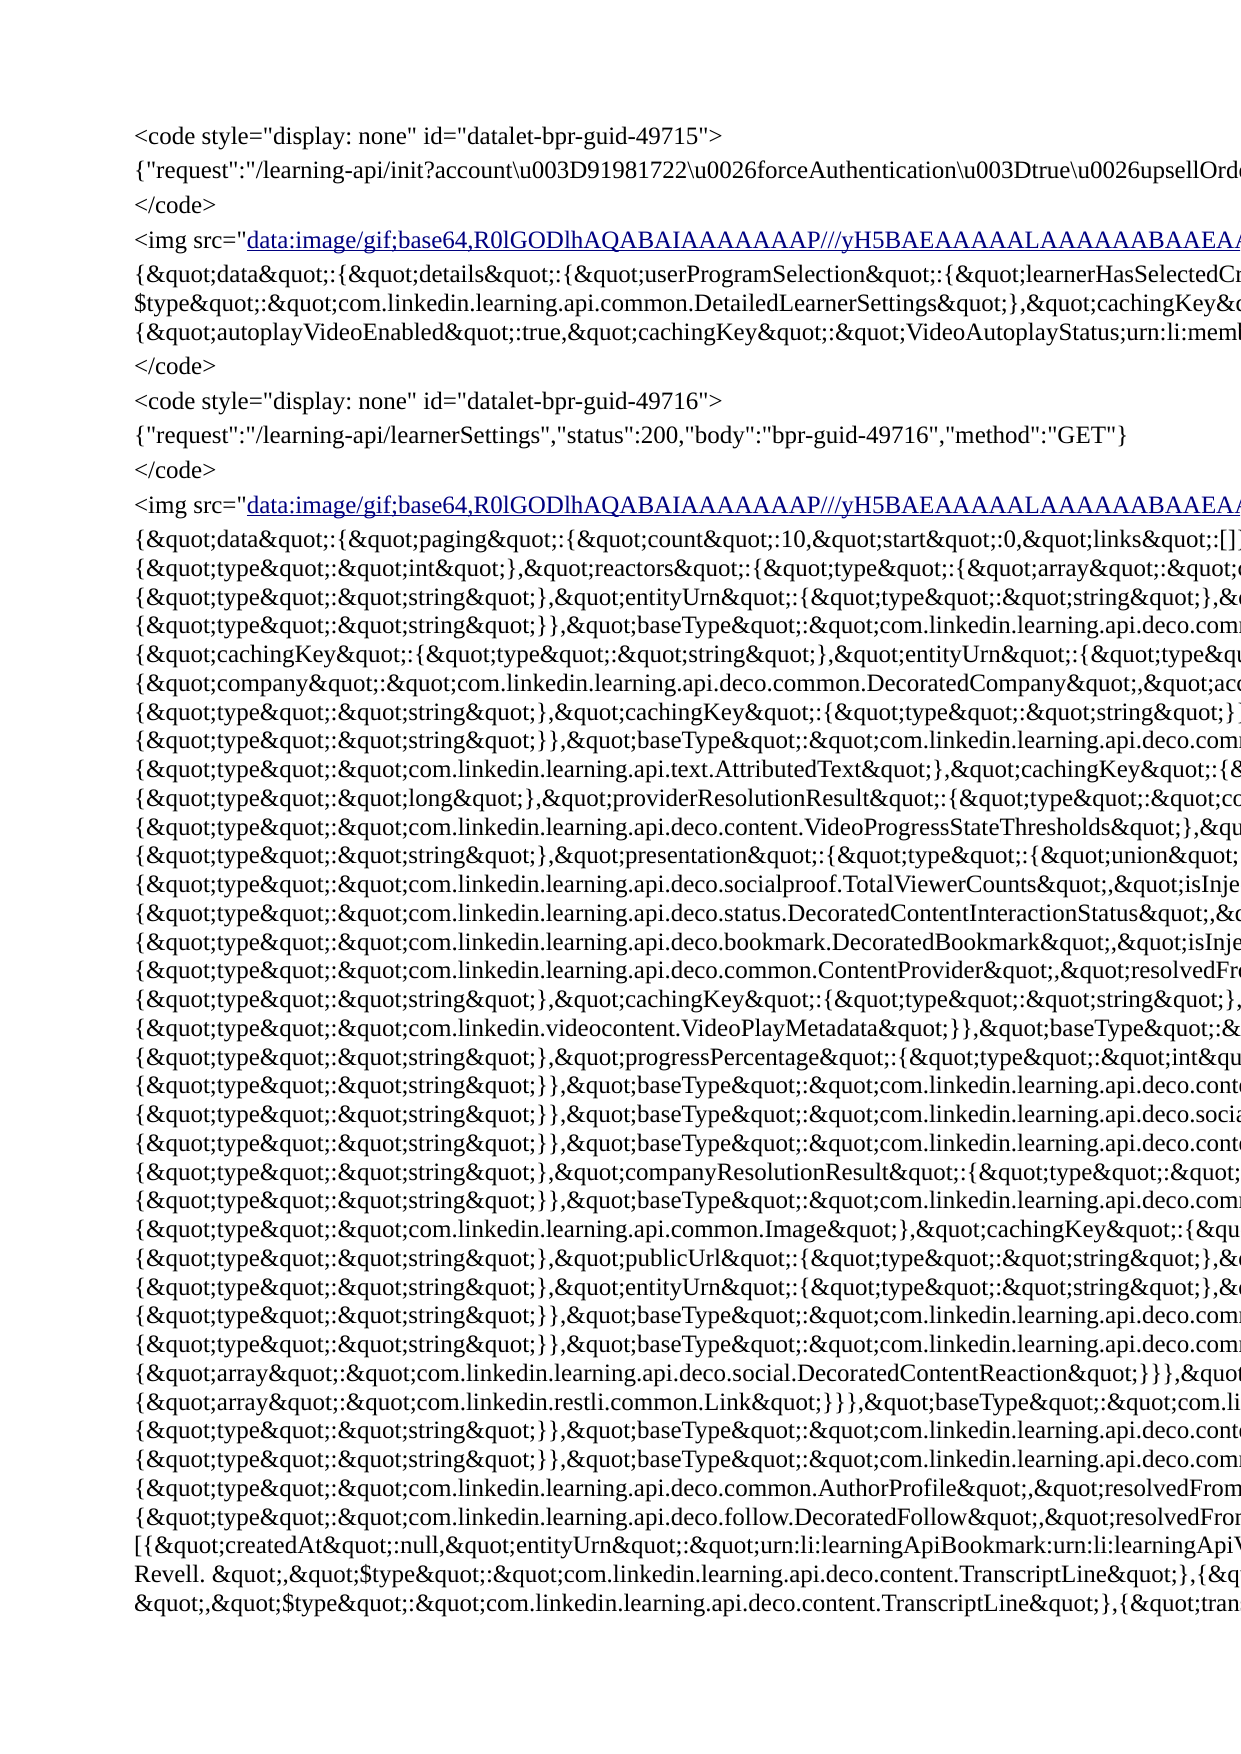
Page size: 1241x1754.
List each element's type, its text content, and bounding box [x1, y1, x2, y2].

table_cell [118, 222, 131, 256]
table_cell [118, 187, 131, 222]
table_cell [118, 418, 131, 452]
table_cell {&quot;data&quot;:{&quot;paging&quot;:{&quot;count&quot;:10,&quot;start&quot;:0,&quot;links&quot;:[]},&quot;*elements&quot;:[&quot;urn:li:learningApiVideo:169260&quot;],&quot;cachingKey&quot;:&quot;urn:li:collectionResponse:c0BsKzKMEfFpL5dlBsWPjwV4zYE4KYSLPVMlpoFBtiM&#61;&quot;,&quot;$type&quot;:&quot;com.linkedin.restli.common.CollectionResponse&quot;},&quot;meta&quot;:{&quot;microSchema&quot;:{&quot;version&quot;:&quot;2&quot;,&quot;types&quot;:{&quot;com.linkedin.learning.api.deco.social.DecoratedContentReaction&quot;:{&quot;fields&quot;:{&quot;totalReactions&quot;:{&quot;type&quot;:&quot;int&quot;},&quot;reactors&quot;:{&quot;type&quot;:{&quot;array&quot;:&quot;com.linkedin.learning.api.deco.social.FacePileReactor&quot;}},&quot;reacted&quot;:{&quot;type&quot;:&quot;string&quot;},&quot;cachingKey&quot;:{&quot;type&quot;:&quot;string&quot;},&quot;entityUrn&quot;:{&quot;type&quot;:&quot;string&quot;}},&quot;baseType&quot;:&quot;com.linkedin.learning.api.deco.social.ContentReaction&quot;},&quot;com.linkedin.learning.api.deco.common.ProviderCompany&quot;:{&quot;fields&quot;:{&quot;websiteUrl&quot;:{&quot;type&quot;:&quot;string&quot;},&quot;entityUrn&quot;:{&quot;type&quot;:&quot;string&quot;},&quot;name&quot;:{&quot;type&quot;:&quot;string&quot;},&quot;tagline&quot;:{&quot;type&quot;:&quot;string&quot;},&quot;logo&quot;:{&quot;type&quot;:&quot;com.linkedin.learning.api.common.Image&quot;},&quot;description&quot;:{&quot;type&quot;:&quot;com.linkedin.learning.api.text.AttributedText&quot;},&quot;cachingKey&quot;:{&quot;type&quot;:&quot;string&quot;}},&quot;baseType&quot;:&quot;com.linkedin.learning.api.deco.common.Company&quot;},&quot;com.linkedin.learning.api.deco.status.DecoratedLyndaVideoViewingStatus&quot;:{&quot;fields&quot;:{&quot;cachingKey&quot;:{&quot;type&quot;:&quot;string&quot;},&quot;details&quot;:{&quot;type&quot;:&quot;com.linkedin.learning.api.interaction.BasicVideoViewingStatusData&quot;}},&quot;baseType&quot;:&quot;com.linkedin.learning.api.interaction.ConsistentBasicVideoViewingStatus&quot;},&quot;com.linkedin.learning.api.deco.follow.DecoratedFollow&quot;:{&quot;fields&quot;:{&quot;cachingKey&quot;:{&quot;type&quot;:&quot;string&quot;},&quot;entityUrn&quot;:{&quot;type&quot;:&quot;string&quot;},&quot;following&quot;:{&quot;type&quot;:&quot;boolean&quot;}},&quot;baseType&quot;:&quot;com.linkedin.learning.api.deco.social.Follow&quot;},&quot;com.linkedin.learning.api.deco.content.DecoratedContentAssignment&quot;:{&quot;fields&quot;:{&quot;dueAt&quot;:{&quot;type&quot;:&quot;long&quot;},&quot;entityUrn&quot;:{&quot;type&quot;:&quot;string&quot;},&quot;assignerResolutionResult&quot;:{&quot;type&quot;:{&quot;union&quot;:{&quot;company&quot;:&quot;com.linkedin.learning.api.deco.common.DecoratedCompany&quot;,&quot;account&quot;:&quot;com.linkedin.learning.api.deco.common.AssignmentProvider&quot;,&quot;profile&quot;:&quot;com.linkedin.learning.api.deco.common.DecoratedProfile&quot;}},&quot;resolvedFrom&quot;:&quot;assigner&quot;},&quot;assignedAt&quot;:{&quot;type&quot;:&quot;long&quot;},&quot;assigner&quot;:{&quot;type&quot;:{&quot;union&quot;:{&quot;company&quot;:&quot;string&quot;,&quot;account&quot;:&quot;string&quot;,&quot;profile&quot;:&quot;string&quot;}}},&quot;message&quot;:{&quot;type&quot;:&quot;string&quot;},&quot;cachingKey&quot;:{&quot;type&quot;:&quot;string&quot;}},&quot;baseType&quot;:&quot;com.linkedin.learning.api.deco.interaction.ContentAssignment&quot;},&quot;com.linkedin.learning.api.deco.common.FacePileProfile&quot;:{&quot;fields&quot;:{&quot;lastName&quot;:{&quot;type&quot;:&quot;string&quot;},&quot;firstName&quot;:{&quot;type&quot;:&quot;string&quot;},&quot;profileImage&quot;:{&quot;type&quot;:&quot;com.linkedin.learning.api.common.Image&quot;},&quot;cachingKey&quot;:{&quot;type&quot;:&quot;string&quot;},&quot;entityUrn&quot;:{&quot;type&quot;:&quot;string&quot;}},&quot;baseType&quot;:&quot;com.linkedin.learning.api.deco.common.Profile&quot;},&quot;com.linkedin.learning.api.deco.common.ContentProvider&quot;:{&quot;fields&quot;:{&quot;websiteUrl&quot;:{&quot;type&quot;:&quot;string&quot;},&quot;entityUrn&quot;:{&quot;type&quot;:&quot;string&quot;},&quot;name&quot;:{&quot;type&quot;:&quot;string&quot;},&quot;tagline&quot;:{&quot;type&quot;:&quot;string&quot;},&quot;logo&quot;:{&quot;type&quot;:&quot;com.linkedin.learning.api.common.Image&quot;},&quot;description&quot;:{&quot;type&quot;:&quot;com.linkedin.learning.api.text.AttributedText&quot;},&quot;cachingKey&quot;:{&quot;type&quot;:&quot;string&quot;}},&quot;baseType&quot;:&quot;com.linkedin.learning.api.deco.common.Provider&quot;},&quot;com.linkedin.learning.api.deco.content.DecoratedVideo&quot;:{&quot;fields&quot;:{&quot;parent&quot;:{&quot;type&quot;:&quot;string&quot;},&quot;creators&quot;:{&quot;type&quot;:{&quot;array&quot;:&quot;string&quot;}},&quot;trackingUrn&quot;:{&quot;type&quot;:&quot;string&quot;},&quot;activatedAt&quot;:{&quot;type&quot;:&quot;long&quot;},&quot;providerResolutionResult&quot;:{&quot;type&quot;:&quot;com.linkedin.learning.api.deco.common.ProviderCompany&quot;,&quot;resolvedFrom&quot;:&quot;provider&quot;},&quot;contentReactionInjectionResult&quot;:{&quot;type&quot;:&quot;com.linkedin.learning.api.deco.social.DecoratedContentReactionByContent&quot;,&quot;isInjection&quot;:true},&quot;description&quot;:{&quot;type&quot;:&quot;com.linkedin.learning.api.text.AttributedText&quot;},&quot;title&quot;:{&quot;type&quot;:&quot;string&quot;},&quot;progressStateThresholds&quot;:{&quot;type&quot;:&quot;com.linkedin.learning.api.deco.content.VideoProgressStateThresholds&quot;},&quot;authorsResolutionResults&quot;:{&quot;type&quot;:{&quot;map&quot;:&quot;com.linkedin.learning.api.deco.content.DecoratedAuthor&quot;},&quot;resolvedFrom&quot;:&quot;authors&quot;},&quot;lyndaVideoViewingStatusInjectionResult&quot;:{&quot;type&quot;:&quot;com.linkedin.learning.api.deco.status.DecoratedLyndaVideoViewingStatus&quot;,&quot;isInjection&quot;:true},&quot;duration&quot;:{&quot;type&quot;:&quot;com.linkedin.common.TimeSpan&quot;},&quot;lifecycle&quot;:{&quot;type&quot;:&quot;string&quot;},&quot;presentation&quot;:{&quot;type&quot;:{&quot;union&quot;:{&quot;externalUrl&quot;:&quot;com.linkedin.learning.api.deco.content.presentation.DecoratedLearningExternalUrlMetadata&quot;,&quot;videoPlay&quot;:&quot;com.linkedin.learning.api.deco.content.presentation.DecoratedLearningVideoPlayMetadata&quot;}}},&quot;skills&quot;:{&quot;type&quot;:{&quot;array&quot;:&quot;string&quot;}},&quot;entityUrn&quot;:{&quot;type&quot;:&quot;string&quot;},&quot;provider&quot;:{&quot;type&quot;:&quot;string&quot;},&quot;viewerCountsInjectionResult&quot;:{&quot;type&quot;:&quot;com.linkedin.learning.api.deco.socialproof.TotalViewerCounts&quot;,&quot;isInjection&quot;:true},&quot;creatorsResolutionResults&quot;:{&quot;type&quot;:{&quot;map&quot;:&quot;com.linkedin.learning.api.deco.common.ContentConsumptionProfile&quot;},&quot;resolvedFrom&quot;:&quot;creators&quot;},&quot;skillsResolutionResults&quot;:{&quot;type&quot;:{&quot;map&quot;:&quot;com.linkedin.learning.api.deco.common.VideoConsumptionSkill&quot;},&quot;resolvedFrom&quot;:&quot;skills&quot;},&quot;interactionStatusResolutionResult&quot;:{&quot;type&quot;:&quot;com.linkedin.learning.api.deco.status.DecoratedContentInteractionStatus&quot;,&quot;resolvedFrom&quot;:&quot;interactionStatus&quot;},&quot;slug&quot;:{&quot;type&quot;:&quot;string&quot;},&quot;interactionStatus&quot;:{&quot;type&quot;:&quot;string&quot;},&quot;trackingId&quot;:{&quot;type&quot;:&quot;string&quot;},&quot;tagsResolutionResults&quot;:{&quot;type&quot;:{&quot;map&quot;:&quot;com.linkedin.learning.api.deco.content.VideoConsumptionTag&quot;},&quot;resolvedFrom&quot;:&quot;tags&quot;},&quot;bookmarkInjectionResult&quot;:{&quot;type&quot;:&quot;com.linkedin.learning.api.deco.bookmark.DecoratedBookmark&quot;,&quot;isInjection&quot;:true},&quot;assignmentResolutionResult&quot;:{&quot;type&quot;:&quot;com.linkedin.learning.api.deco.content.DecoratedContentAssignment&quot;,&quot;resolvedFrom&quot;:&quot;assignment&quot;},&quot;visibility&quot;:{&quot;type&quot;:&quot;string&quot;},&quot;transcripts&quot;:{&quot;type&quot;:&quot;string&quot;},&quot;entityType&quot;:{&quot;type&quot;:&quot;string&quot;},&quot;providerV2ResolutionResult&quot;:{&quot;type&quot;:&quot;com.linkedin.learning.api.deco.common.ContentProvider&quot;,&quot;resolvedFrom&quot;:&quot;providerV2&quot;},&quot;assignment&quot;:{&quot;type&quot;:&quot;string&quot;},&quot;primaryThumbnail&quot;:{&quot;type&quot;:&quot;com.linkedin.learning.api.common.Image&quot;},&quot;tags&quot;:{&quot;type&quot;:{&quot;array&quot;:&quot;string&quot;}},&quot;deletedAt&quot;:{&quot;type&quot;:&quot;long&quot;},&quot;deprecatedAt&quot;:{&quot;type&quot;:&quot;long&quot;},&quot;providerV2&quot;:{&quot;type&quot;:&quot;string&quot;},&quot;subtitle&quot;:{&quot;type&quot;:&quot;string&quot;},&quot;cachingKey&quot;:{&quot;type&quot;:&quot;string&quot;},&quot;transcriptsResolutionResult&quot;:{&quot;type&quot;:&quot;com.linkedin.learning.api.deco.content.DecoratedTranscript&quot;,&quot;resolvedFrom&quot;:&quot;transcripts&quot;},&quot;authors&quot;:{&quot;type&quot;:{&quot;array&quot;:&quot;string&quot;}}},&quot;baseType&quot;:&quot;com.linkedin.learning.api.deco.content.Video&quot;},&quot;com.linkedin.learning.api.deco.content.presentation.DecoratedLearningVideoPlayMetadata&quot;:{&quot;fields&quot;:{&quot;videoPlayMetadata&quot;:{&quot;type&quot;:&quot;com.linkedin.videocontent.VideoPlayMetadata&quot;}},&quot;baseType&quot;:&quot;com.linkedin.learning.api.deco.content.presentation.LearningVideoPlayMetadataV2&quot;},&quot;com.linkedin.learning.api.deco.status.DecoratedContentInteractionStatus&quot;:{&quot;fields&quot;:{&quot;markedAsHidden&quot;:{&quot;type&quot;:&quot;boolean&quot;},&quot;progressState&quot;:{&quot;type&quot;:&quot;string&quot;},&quot;completedAt&quot;:{&quot;type&quot;:&quot;long&quot;},&quot;firstViewedAt&quot;:{&quot;type&quot;:&quot;long&quot;},&quot;entityUrn&quot;:{&quot;type&quot;:&quot;string&quot;},&quot;progressPercentage&quot;:{&quot;type&quot;:&quot;int&quot;},&quot;cachingKey&quot;:{&quot;type&quot;:&quot;string&quot;},&quot;lastViewedAt&quot;:{&quot;type&quot;:&quot;long&quot;}},&quot;baseType&quot;:&quot;com.linkedin.learning.api.interaction.ContentInteractionStatus&quot;},&quot;com.linkedin.learning.api.deco.content.DecoratedTranscript&quot;:{&quot;fields&quot;:{&quot;lines&quot;:{&quot;type&quot;:{&quot;array&quot;:&quot;com.linkedin.learning.api.deco.content.TranscriptLine&quot;}},&quot;cachingKey&quot;:{&quot;type&quot;:&quot;string&quot;}},&quot;baseType&quot;:&quot;com.linkedin.learning.api.deco.content.Transcript&quot;},&quot;com.linkedin.learning.api.deco.social.FacePileReactor&quot;:{&quot;fields&quot;:{&quot;profileResolutionResult&quot;:{&quot;type&quot;:&quot;com.linkedin.learning.api.deco.common.FacePileProfile&quot;,&quot;resolvedFrom&quot;:&quot;profile&quot;},&quot;reaction&quot;:{&quot;type&quot;:&quot;string&quot;},&quot;profile&quot;:{&quot;type&quot;:&quot;string&quot;}},&quot;baseType&quot;:&quot;com.linkedin.learning.api.deco.social.Reactor&quot;},&quot;com.linkedin.learning.api.deco.bookmark.DecoratedBookmark&quot;:{&quot;fields&quot;:{&quot;totalBookmarks&quot;:{&quot;type&quot;:&quot;int&quot;},&quot;createdAt&quot;:{&quot;type&quot;:&quot;long&quot;},&quot;cachingKey&quot;:{&quot;type&quot;:&quot;string&quot;},&quot;entityUrn&quot;:{&quot;type&quot;:&quot;string&quot;}},&quot;baseType&quot;:&quot;com.linkedin.learning.api.deco.content.Bookmark&quot;},&quot;com.linkedin.learning.api.deco.common.DecoratedProfile&quot;:{&quot;fields&quot;:{&quot;memberDistance&quot;:{&quot;type&quot;:&quot;string&quot;},&quot;lastName&quot;:{&quot;type&quot;:&quot;string&quot;},&quot;vanityName&quot;:{&quot;type&quot;:&quot;string&quot;},&quot;firstName&quot;:{&quot;type&quot;:&quot;string&quot;},&quot;entityUrn&quot;:{&quot;type&quot;:&quot;string&quot;},&quot;publicUrl&quot;:{&quot;type&quot;:&quot;string&quot;},&quot;companyResolutionResult&quot;:{&quot;type&quot;:&quot;com.linkedin.learning.api.deco.common.DecoratedCompany&quot;,&quot;resolvedFrom&quot;:&quot;company&quot;},&quot;currentJobTitle&quot;:{&quot;type&quot;:&quot;string&quot;},&quot;company&quot;:{&quot;type&quot;:&quot;string&quot;},&quot;profileImage&quot;:{&quot;type&quot;:&quot;com.linkedin.learning.api.common.Image&quot;},&quot;cachingKey&quot;:{&quot;type&quot;:&quot;string&quot;},&quot;headline&quot;:{&quot;type&quot;:&quot;string&quot;}},&quot;baseType&quot;:&quot;com.linkedin.learning.api.deco.common.Profile&quot;},&quot;com.linkedin.learning.api.deco.content.presentation.DecoratedLearningExternalUrlMetadata&quot;:{&quot;fields&quot;:{&quot;url&quot;:{&quot;type&quot;:&quot;string&quot;}},&quot;baseType&quot;:&quot;com.linkedin.learning.api.deco.content.presentation.LearningExternalUrlMetadata&quot;},&quot;com.linkedin.learning.api.deco.common.DecoratedCompany&quot;:{&quot;fields&quot;:{&quot;name&quot;:{&quot;type&quot;:&quot;string&quot;},&quot;logo&quot;:{&quot;type&quot;:&quot;com.linkedin.learning.api.common.Image&quot;},&quot;cachingKey&quot;:{&quot;type&quot;:&quot;string&quot;},&quot;entityUrn&quot;:{&quot;type&quot;:&quot;string&quot;}},&quot;baseType&quot;:&quot;com.linkedin.learning.api.deco.common.Company&quot;},&quot;com.linkedin.learning.api.deco.common.AuthorProfile&quot;:{&quot;fields&quot;:{&quot;lastName&quot;:{&quot;type&quot;:&quot;string&quot;},&quot;firstName&quot;:{&quot;type&quot;:&quot;string&quot;},&quot;entityUrn&quot;:{&quot;type&quot;:&quot;string&quot;},&quot;displayName&quot;:{&quot;type&quot;:&quot;string&quot;},&quot;publicUrl&quot;:{&quot;type&quot;:&quot;string&quot;},&quot;profileImage&quot;:{&quot;type&quot;:&quot;com.linkedin.learning.api.common.Image&quot;},&quot;cachingKey&quot;:{&quot;type&quot;:&quot;string&quot;},&quot;headline&quot;:{&quot;type&quot;:&quot;string&quot;}},&quot;baseType&quot;:&quot;com.linkedin.learning.api.deco.common.Profile&quot;},&quot;com.linkedin.learning.api.deco.common.ContentConsumptionProfile&quot;:{&quot;fields&quot;:{&quot;lastName&quot;:{&quot;type&quot;:&quot;string&quot;},&quot;firstName&quot;:{&quot;type&quot;:&quot;string&quot;},&quot;entityUrn&quot;:{&quot;type&quot;:&quot;string&quot;},&quot;companyResolutionResult&quot;:{&quot;type&quot;:&quot;com.linkedin.learning.api.deco.common.DecoratedCompany&quot;,&quot;resolvedFrom&quot;:&quot;company&quot;},&quot;company&quot;:{&quot;type&quot;:&quot;string&quot;},&quot;profileImage&quot;:{&quot;type&quot;:&quot;com.linkedin.learning.api.common.Image&quot;},&quot;cachingKey&quot;:{&quot;type&quot;:&quot;string&quot;}},&quot;baseType&quot;:&quot;com.linkedin.learning.api.deco.common.Profile&quot;},&quot;com.linkedin.learning.api.deco.common.AssignmentProvider&quot;:{&quot;fields&quot;:{&quot;name&quot;:{&quot;type&quot;:&quot;string&quot;},&quot;logo&quot;:{&quot;type&quot;:&quot;com.linkedin.learning.api.common.Image&quot;},&quot;cachingKey&quot;:{&quot;type&quot;:&quot;string&quot;},&quot;entityUrn&quot;:{&quot;type&quot;:&quot;string&quot;}},&quot;baseType&quot;:&quot;com.linkedin.learning.api.deco.common.Provider&quot;},&quot;com.linkedin.learning.api.deco.social.DecoratedContentReactionByContent&quot;:{&quot;fields&quot;:{&quot;paging&quot;:{&quot;type&quot;:&quot;com.linkedin.learning.api.deco.common.FullPaging&quot;},&quot;elements&quot;:{&quot;type&quot;:{&quot;array&quot;:&quot;com.linkedin.learning.api.deco.social.DecoratedContentReaction&quot;}}},&quot;baseType&quot;:&quot;com.linkedin.restli.common.CollectionResponse&quot;},&quot;com.linkedin.learning.api.deco.common.FullPaging&quot;:{&quot;fields&quot;:{&quot;start&quot;:{&quot;type&quot;:&quot;int&quot;},&quot;count&quot;:{&quot;type&quot;:&quot;int&quot;},&quot;total&quot;:{&quot;type&quot;:&quot;int&quot;},&quot;links&quot;:{&quot;type&quot;:{&quot;array&quot;:&quot;com.linkedin.restli.common.Link&quot;}}},&quot;baseType&quot;:&quot;com.linkedin.restli.common.CollectionMetadata&quot;},&quot;com.linkedin.learning.api.deco.content.VideoConsumptionTag&quot;:{&quot;fields&quot;:{&quot;name&quot;:{&quot;type&quot;:&quot;string&quot;},&quot;cachingKey&quot;:{&quot;type&quot;:&quot;string&quot;},&quot;entityUrn&quot;:{&quot;type&quot;:&quot;string&quot;},&quot;trackingUrn&quot;:{&quot;type&quot;:&quot;string&quot;},&quot;trackingId&quot;:{&quot;type&quot;:&quot;string&quot;}},&quot;baseType&quot;:&quot;com.linkedin.learning.api.deco.content.Classification&quot;},&quot;com.linkedin.learning.api.deco.common.VideoConsumptionSkill&quot;:{&quot;fields&quot;:{&quot;name&quot;:{&quot;type&quot;:&quot;string&quot;},&quot;cachingKey&quot;:{&quot;type&quot;:&quot;string&quot;},&quot;entityUrn&quot;:{&quot;type&quot;:&quot;string&quot;},&quot;trackingUrn&quot;:{&quot;type&quot;:&quot;string&quot;},&quot;trackingId&quot;:{&quot;type&quot;:&quot;string&quot;}},&quot;baseType&quot;:&quot;com.linkedin.learning.api.deco.common.Skill&quot;},&quot;com.linkedin.learning.api.deco.content.DecoratedAuthor&quot;:{&quot;fields&quot;:{&quot;autoPopulateMentionForCertificateShares&quot;:{&quot;type&quot;:&quot;boolean&quot;},&quot;trackingUrn&quot;:{&quot;type&quot;:&quot;string&quot;},&quot;biography&quot;:{&quot;type&quot;:&quot;com.linkedin.learning.api.text.AttributedText&quot;},&quot;follow&quot;:{&quot;type&quot;:&quot;string&quot;},&quot;identityResolutionResult&quot;:{&quot;type&quot;:&quot;com.linkedin.learning.api.deco.common.AuthorProfile&quot;,&quot;resolvedFrom&quot;:&quot;identity&quot;},&quot;influencer&quot;:{&quot;type&quot;:&quot;boolean&quot;},&quot;entityUrn&quot;:{&quot;type&quot;:&quot;string&quot;},&quot;identity&quot;:{&quot;type&quot;:&quot;string&quot;},&quot;shortBiography&quot;:{&quot;type&quot;:&quot;com.linkedin.learning.api.text.AttributedText&quot;},&quot;cachingKey&quot;:{&quot;type&quot;:&quot;string&quot;},&quot;followResolutionResult&quot;:{&quot;type&quot;:&quot;com.linkedin.learning.api.deco.follow.DecoratedFollow&quot;,&quot;resolvedFrom&quot;:&quot;follow&quot;},&quot;slug&quot;:{&quot;type&quot;:&quot;string&quot;},&quot;trackingId&quot;:{&quot;type&quot;:&quot;string&quot;}},&quot;baseType&quot;:&quot;com.linkedin.learning.api.deco.content.Author&quot;},&quot;com.linkedin.learning.api.deco.socialproof.TotalViewerCounts&quot;:{&quot;fields&quot;:{&quot;total&quot;:{&quot;type&quot;:&quot;int&quot;}},&quot;baseType&quot;:&quot;com.linkedin.learning.api.deco.socialproof.ViewerCounts&quot;}}}},&quot;included&quot;:[{&quot;createdAt&quot;:null,&quot;entityUrn&quot;:&quot;urn:li:learningApiBookmark:urn:li:learningApiVideo:169260&quot;,&quot;totalBookmarks&quot;:null,&quot;cachingKey&quot;:&quot;urn:li:learningApiBookmark:urn:li:learningApiVideo:169260&quot;,&quot;$recipeTypes&quot;:[&quot;com.linkedin.learning.api.deco.bookmark.DecoratedBookmark&quot;],&quot;$type&quot;:&quot;com.linkedin.learning.api.deco.content.Bookmark&quot;},{&quot;cachingKey&quot;:&quot;urn:li:learningApiTranscript:171170&quot;,&quot;lines&quot;:[{&quot;transcriptStartAt&quot;:5000,&quot;caption&quot;:&quot; - Hello, I&#39;m Sue Revell. &quot;,&quot;$type&quot;:&quot;com.linkedin.learning.api.deco.content.TranscriptLine&quot;},{&quot;transcriptStartAt&quot;:6009,&quot;caption&quot;:&quot; I&#39;m a personal performance and leadership coach &quot;,&quot;$type&quot;:&quot;com.linkedin.learning.api.deco.content.TranscriptLine&quot;},{&quot;transcriptStartAt&quot;:9006,&quot;caption&quot;:&quot; and the director of Magenta Change Limited. &quot;,&quot;$type&quot;:&quot;com.linkedin.learning.api.deco.content.TranscriptLine&quot;},{&quot;transcriptStartAt&quot;:13001,&quot;caption&quot;:&quot; I work with ambitious professionals &quot;,&quot;$type&quot;:&quot;com.linkedin.learning.api.deco.content.TranscriptLine&quot;},{&quot;transcriptStartAt&quot;:15004,&quot;caption&quot;:&quot; who want to be at the top of their game &quot;,&quot;$type&quot;:&quot;com.linkedin.learning.api.deco.content.TranscriptLine&quot;},{&quot;transcriptStartAt&quot;:17006,&quot;caption&quot;:&quot; in business, sport, the arts, and politics, &quot;,&quot;$type&quot;:&quot;com.linkedin.learning.api.deco.content.TranscriptLine&quot;},{&quot;transcriptStartAt&quot;:21003,&quot;caption&quot;:&quot; or, as some of my clients like to say, &quot;,&quot;$type&quot;:&quot;com.linkedin.learning.api.deco.content.TranscriptLine&quot;},{&quot;transcriptStartAt&quot;:24000,&quot;caption&quot;:&quot; I help them to be unstoppable. &quot;,&quot;$type&quot;:&quot;com.linkedin.learning.api.deco.content.TranscriptLine&quot;},{&quot;transcriptStartAt&quot;:27009,&quot;caption&quot;:&quot; In a world that is increasingly &quot;,&quot;$type&quot;:&quot;com.linkedin.learning.api.deco.content.TranscriptLine&quot;},{&quot;transcriptStartAt&quot;:30004,&quot;caption&quot;:&quot; about hustling, crushing it, and smashing it, &quot;,&quot;$type&quot;:&quot;com.linkedin.learning.api.deco.content.TranscriptLine&quot;},{&quot;transcriptStartAt&quot;:34003,&quot;caption&quot;:&quot; it&#39;s easy for our attention to be permanently focused &quot;,&quot;$type&quot;:&quot;com.linkedin.learning.api.deco.content.TranscriptLine&quot;},{&quot;transcriptStartAt&quot;:37007,&quot;caption&quot;:&quot; on the tasks that must be completed to achieve our targets &quot;,&quot;$type&quot;:&quot;com.linkedin.learning.api.deco.content.TranscriptLine&quot;},{&quot;transcriptStartAt&quot;:41008,&quot;caption&quot;:&quot; whether it&#39;s our daily to-do lists or the monthly KPIs, &quot;,&quot;$type&quot;:&quot;com.linkedin.learning.api.deco.content.TranscriptLine&quot;},{&quot;transcriptStartAt&quot;:45008,&quot;caption&quot;:&quot; the 90-day plan or annual review, &quot;,&quot;$type&quot;:&quot;com.linkedin.learning.api.deco.content.TranscriptLine&quot;},{&quot;transcriptStartAt&quot;:48005,&quot;caption&quot;:&quot; or even those longer-term strategies. &quot;,&quot;$type&quot;:&quot;com.linkedin.learning.api.deco.content.TranscriptLine&quot;},{&quot;transcriptStartAt&quot;:51008,&quot;caption&quot;:&quot; For some of us, particularly in the early days of a job, &quot;,&quot;$type&quot;:&quot;com.linkedin.learning.api.deco.content.TranscriptLine&quot;},{&quot;transcriptStartAt&quot;:55003,&quot;caption&quot;:&quot; working in this way can be really motivating. &quot;,&quot;$type&quot;:&quot;com.linkedin.learning.api.deco.content.TranscriptLine&quot;},{&quot;transcriptStartAt&quot;:58007,&quot;caption&quot;:&quot; For others or as we get past those first few &quot;,&quot;$type&quot;:&quot;com.linkedin.learning.api.deco.content.TranscriptLine&quot;},{&quot;transcriptStartAt&quot;:62003,&quot;caption&quot;:&quot; adrenaline-fueled months or years, &quot;,&quot;$type&quot;:&quot;com.linkedin.learning.api.deco.content.TranscriptLine&quot;},{&quot;transcriptStartAt&quot;:64009,&quot;caption&quot;:&quot; it can be simply and increasingly exhausting. &quot;,&quot;$type&quot;:&quot;com.linkedin.learning.api.deco.content.TranscriptLine&quot;},{&quot;transcriptStartAt&quot;:69007,&quot;caption&quot;:&quot; It doesn&#39;t have to be this way. &quot;,&quot;$type&quot;:&quot;com.linkedin.learning.api.deco.content.TranscriptLine&quot;},{&quot;transcriptStartAt&quot;:73000,&quot;caption&quot;:&quot; When we understand that to be unstoppable &quot;,&quot;$type&quot;:&quot;com.linkedin.learning.api.deco.content.TranscriptLine&quot;},{&quot;transcriptStartAt&quot;:76001,&quot;caption&quot;:&quot; or to be in flow is a state of being &quot;,&quot;$type&quot;:&quot;com.linkedin.learning.api.deco.content.TranscriptLine&quot;},{&quot;transcriptStartAt&quot;:79003,&quot;caption&quot;:&quot; and not just all about doing, &quot;,&quot;$type&quot;:&quot;com.linkedin.learning.api.deco.content.TranscriptLine&quot;},{&quot;transcriptStartAt&quot;:81008,&quot;caption&quot;:&quot; so much more becomes possible for us. &quot;,&quot;$type&quot;:&quot;com.linkedin.learning.api.deco.content.TranscriptLine&quot;},{&quot;transcriptStartAt&quot;:85004,&quot;caption&quot;:&quot; How would you like to show up &quot;,&quot;$type&quot;:&quot;com.linkedin.learning.api.deco.content.TranscriptLine&quot;},{&quot;transcriptStartAt&quot;:87009,&quot;caption&quot;:&quot; as the very best version of you &quot;,&quot;$type&quot;:&quot;com.linkedin.learning.api.deco.content.TranscriptLine&quot;},{&quot;transcriptStartAt&quot;:90008,&quot;caption&quot;:&quot; in your career and in your life? &quot;,&quot;$type&quot;:&quot;com.linkedin.learning.api.deco.content.TranscriptLine&quot;},{&quot;transcriptStartAt&quot;:94008,&quot;caption&quot;:&quot; During this course, &quot;,&quot;$type&quot;:&quot;com.linkedin.learning.api.deco.content.TranscriptLine&quot;},{&quot;transcriptStartAt&quot;:95009,&quot;caption&quot;:&quot; we&#39;re going to look at how you could learn from yourself &quot;,&quot;$type&quot;:&quot;com.linkedin.learning.api.deco.content.TranscriptLine&quot;},{&quot;transcriptStartAt&quot;:99005,&quot;caption&quot;:&quot; and others to be the very best that you can be. &quot;,&quot;$type&quot;:&quot;com.linkedin.learning.api.deco.content.TranscriptLine&quot;},{&quot;transcriptStartAt&quot;:103005,&quot;caption&quot;:&quot; You will learn: &quot;,&quot;$type&quot;:&quot;com.linkedin.learning.api.deco.content.TranscriptLine&quot;},{&quot;transcriptStartAt&quot;:104005,&quot;caption&quot;:&quot; the three core components of being unstoppable &quot;,&quot;$type&quot;:&quot;com.linkedin.learning.api.deco.content.TranscriptLine&quot;},{&quot;transcriptStartAt&quot;:107008,&quot;caption&quot;:&quot; and how they can help you to create more impact, &quot;,&quot;$type&quot;:&quot;com.linkedin.learning.api.deco.content.TranscriptLine&quot;},{&quot;transcriptStartAt&quot;:111007,&quot;caption&quot;:&quot; how to find your flow when you need it most, &quot;,&quot;$type&quot;:&quot;com.linkedin.learning.api.deco.content.TranscriptLine&quot;},{&quot;transcriptStartAt&quot;:114007,&quot;caption&quot;:&quot; using a six-step process that will help you &quot;,&quot;$type&quot;:&quot;com.linkedin.learning.api.deco.content.TranscriptLine&quot;},{&quot;transcriptStartAt&quot;:117006,&quot;caption&quot;:&quot; to identify how you can be in flow more often, &quot;,&quot;$type&quot;:&quot;com.linkedin.learning.api.deco.content.TranscriptLine&quot;},{&quot;transcriptStartAt&quot;:121001,&quot;caption&quot;:&quot; and particularly in areas of your life or business &quot;,&quot;$type&quot;:&quot;com.linkedin.learning.api.deco.content.TranscriptLine&quot;},{&quot;transcriptStartAt&quot;:124003,&quot;caption&quot;:&quot; where you would like to improve your performance, &quot;,&quot;$type&quot;:&quot;com.linkedin.learning.api.deco.content.TranscriptLine&quot;},{&quot;transcriptStartAt&quot;:127009,&quot;caption&quot;:&quot; how being in flow can bring out the very best in you &quot;,&quot;$type&quot;:&quot;com.linkedin.learning.api.deco.content.TranscriptLine&quot;},{&quot;transcriptStartAt&quot;:132002,&quot;caption&quot;:&quot; and create a more positive and successful future, &quot;,&quot;$type&quot;:&quot;com.linkedin.learning.api.deco.content.TranscriptLine&quot;},{&quot;transcriptStartAt&quot;:137001,&quot;caption&quot;:&quot; and how you can use the same process &quot;,&quot;$type&quot;:&quot;com.linkedin.learning.api.deco.content.TranscriptLine&quot;},{&quot;transcriptStartAt&quot;:139007,&quot;caption&quot;:&quot; to model other successful people, &quot;,&quot;$type&quot;:&quot;com.linkedin.learning.api.deco.content.TranscriptLine&quot;},{&quot;transcriptStartAt&quot;:142002,&quot;caption&quot;:&quot; maybe your peers, your mentor, your boss, &quot;,&quot;$type&quot;:&quot;com.linkedin.learning.api.deco.content.TranscriptLine&quot;},{&quot;transcriptStartAt&quot;:145004,&quot;caption&quot;:&quot; even that high flying guru, &quot;,&quot;$type&quot;:&quot;com.linkedin.learning.api.deco.content.TranscriptLine&quot;},{&quot;transcriptStartAt&quot;:147009,&quot;caption&quot;:&quot; and learn from their success. &quot;,&quot;$type&quot;:&quot;com.linkedin.learning.api.deco.content.TranscriptLine&quot;},{&quot;transcriptStartAt&quot;:150001,&quot;caption&quot;:&quot; &quot;,&quot;$type&quot;:&quot;com.linkedin.learning.api.deco.content.TranscriptLine&quot;}],&quot;$recipeTypes&quot;:[&quot;com.linkedin.learning.api.deco.content.DecoratedTranscript&quot;],&quot;$type&quot;:&quot;com.linkedin.learning.api.deco.content.Transcript&quot;},{&quot;parent&quot;:&quot;urn:li:learningApiCourse:3891531&quot;,&quot;creators&quot;:[],&quot;activatedAt&quot;:1568073600000,&quot;trackingUrn&quot;:&quot;urn:li:lyndaVideo:(urn:li:lyndaCourse:2817014,2241293)&quot;,&quot;description&quot;:{&quot;text&quot;:&quot;Sue Revell is a personal performance and leadership coach. In this course she teaches how to become the best version of you.&quot;,&quot;$type&quot;:&quot;com.linkedin.learning.api.text.AttributedText&quot;},&quot;title&quot;:&quot;Be unstoppable&quot;,&quot;progressStateThresholds&quot;:{&quot;metric&quot;:&quot;MAX_OFFSET&quot;,&quot;completionThreshold&quot;:{&quot;duration&quot;:50,&quot;unit&quot;:&quot;SECOND&quot;,&quot;$type&quot;:&quot;com.linkedin.common.TimeSpan&quot;},&quot;inProgressThreshold&quot;:{&quot;duration&quot;:5,&quot;unit&quot;:&quot;SECOND&quot;,&quot;$type&quot;:&quot;com.linkedin.common.TimeSpan&quot;},&quot;$type&quot;:&quot;com.linkedin.learning.api.deco.content.VideoProgressStateThresholds&quot;},&quot;lifecycle&quot;:&quot;ACTIVATED&quot;,&quot;duration&quot;:{&quot;duration&quot;:153,&quot;unit&quot;:&quot;SECOND&quot;,&quot;$type&quot;:&quot;com.linkedin.common.TimeSpan&quot;},&quot;presentation&quot;:{&quot;videoPlay&quot;:{&quot;$recipeTypes&quot;:[&quot;com.linkedin.learning.api.deco.content.presentation.DecoratedLearningVideoPlayMetadata&quot;],&quot;videoPlayMetadata&quot;:{&quot;progressiveStreams&quot;:[{&quot;streamingLocations&quot;:[{&quot;url&quot;:&quot;https://dms.licdn.com/playlist/C4D0DAQGPFzhIcU6nBA/learning-original-video-iphone-360/0/1598799215994?e&#61;1623330000&amp;v&#61;beta&amp;t&#61;1pVZ249wyFA9cHGDIbJDx5JOL9UBziQs1Z-bTfic3eM&quot;,&quot;expiresAt&quot;:1623330000000,&quot;$type&quot;:&quot;com.linkedin.videocontent.StreamingLocation&quot;}],&quot;size&quot;:12222314,&quot;bitRate&quot;:524,&quot;width&quot;:640,&quot;mediaType&quot;:&quot;video/mp4&quot;,&quot;height&quot;:360,&quot;$type&quot;:&quot;com.linkedin.videocontent.ProgressiveDownloadMetadata&quot;},{&quot;streamingLocations&quot;:[{&quot;url&quot;:&quot;https://dms.licdn.com/playlist/C4D0DAQGPFzhIcU6nBA/learning-original-video-vbr-720/0/1598799523517?e&#61;1623330000&amp;v&#61;beta&amp;t&#61;DEXhjYVZzwkMRfIO875NfA1RbHLqTNXu-GjQAFb4PBI&quot;,&quot;expiresAt&quot;:1623330000000,&quot;$type&quot;:&quot;com.linkedin.videocontent.StreamingLocation&quot;}],&quot;size&quot;:48901655,&quot;bitRate&quot;:524,&quot;width&quot;:1280,&quot;mediaType&quot;:&quot;video/mp4&quot;,&quot;height&quot;:720,&quot;$type&quot;:&quot;com.linkedin.videocontent.ProgressiveDownloadMetadata&quot;},{&quot;streamingLocations&quot;:[{&quot;url&quot;:&quot;https://dms.licdn.com/playlist/C4D0DAQGPFzhIcU6nBA/learning-original-audio-64/0/1598799119961?e&#61;1623330000&amp;v&#61;beta&amp;t&#61;Dd4_w4pXlTQiwMisAcEbGbzow-m8Ug_p7tN2YnpN3Xc&quot;,&quot;expiresAt&quot;:1623330000000,&quot;$type&quot;:&quot;com.linkedin.videocontent.StreamingLocation&quot;}],&quot;size&quot;:1309078,&quot;bitRate&quot;:524,&quot;width&quot;:0,&quot;mediaType&quot;:&quot;video/mp4&quot;,&quot;height&quot;:0,&quot;$type&quot;:&quot;com.linkedin.videocontent.ProgressiveDownloadMetadata&quot;},{&quot;streamingLocations&quot;:[{&quot;url&quot;:&quot;https://dms.licdn.com/playlist/C4D0DAQGPFzhIcU6nBA/learning-original-video-vbr-540/0/1598799348131?e&#61;1623330000&amp;v&#61;beta&amp;t&#61;2y5tSkTyHva8lYaNJuOcGTH7SiOENTwPcbZSmeqxibM&quot;,&quot;expiresAt&quot;:1623330000000,&quot;$type&quot;:&quot;com.linkedin.videocontent.StreamingLocation&quot;}],&quot;size&quot;:28341098,&quot;bitRate&quot;:524,&quot;width&quot;:960,&quot;mediaType&quot;:&quot;video/mp4&quot;,&quot;height&quot;:540,&quot;$type&quot;:&quot;com.linkedin.videocontent.ProgressiveDownloadMetadata&quot;}],&quot;aspectRatio&quot;:1.7777778,&quot;media&quot;:&quot;urn:li:lyndaVideo:(urn:li:lyndaCourse:2817014,2241293)&quot;,&quot;adaptiveStreams&quot;:[{&quot;initialBitRate&quot;:200,&quot;protocol&quot;:&quot;HLS&quot;,&quot;mediaType&quot;:&quot;application/vnd.apple.mpegURL&quot;,&quot;masterPlaylists&quot;:[{&quot;url&quot;:&quot;https://dms.licdn.com/playlist/C4D0DAQGPFzhIcU6nBA/learning-original-video-hls_110_200_340_480_724_1200_1650/0/1598799189548?e&#61;1623330000&amp;v&#61;beta&amp;t&#61;fH6mBuOWos-smRiwDXB4gX36UtoEhZrCoUvUl5AxqBc&quot;,&quot;expiresAt&quot;:1623330000000,&quot;$type&quot;:&quot;com.linkedin.videocontent.StreamingLocation&quot;}],&quot;$type&quot;:&quot;com.linkedin.videocontent.AdaptiveStream&quot;}],&quot;$type&quot;:&quot;com.linkedin.videocontent.VideoPlayMetadata&quot;,&quot;duration&quot;:152995,&quot;provider&quot;:&quot;LEARNING&quot;,&quot;trackingId&quot;:&quot;vRjGpuaHQ+uBFSdymQwFJQ&#61;&#61;&quot;},&quot;$type&quot;:&quot;com.linkedin.learning.api.deco.content.presentation.LearningVideoPlayMetadataV2&quot;}},&quot;skills&quot;:[],&quot;entityUrn&quot;:&quot;urn:li:learningApiVideo:169260&quot;,&quot;provider&quot;:null,&quot;viewerCountsInjectionResult&quot;:{&quot;total&quot;:37614,&quot;$recipeTypes&quot;:[&quot;com.linkedin.learning.api.deco.socialproof.TotalViewerCounts&quot;],&quot;$type&quot;:&quot;com.linkedin.learning.api.deco.socialproof.ViewerCounts&quot;},&quot;*lyndaVideoViewingStatusInjectionResult&quot;:&quot;urn:li:lyndaVideoViewingStatus:urn:li:lyndaVideo:(urn:li:lyndaCourse:2817014,2241293)&quot;,&quot;*transcriptsResolutionResult&quot;:&quot;urn:li:learningApiTranscript:171170&quot;,&quot;slug&quot;:&quot;be-unstoppable&quot;,&quot;trackingId&quot;:&quot;CuwiNV37QrKh213gisLqvw&#61;&#61;&quot;,&quot;interactionStatus&quot;:null,&quot;visibility&quot;:&quot;FREE&quot;,&quot;transcripts&quot;:&quot;urn:li:learningApiTranscript:171170&quot;,&quot;entityType&quot;:&quot;VIDEO&quot;,&quot;assignment&quot;:&quot;urn:li:learningApiAssignment:urn:li:learningApiVideo:169260&quot;,&quot;primaryThumbnail&quot;:{&quot;source&quot;:{&quot;digitalmediaAsset&quot;:&quot;urn:li:digitalmediaAsset:C4E0DAQGemLNMfLapIQ&quot;,&quot;artifacts&quot;:[{&quot;width&quot;:256,&quot;fileIdentifyingUrlPathSegment&quot;:&quot;144_256/0/1568050047922?e&#61;1623330000&amp;v&#61;beta&amp;t&#61;oSktHN8wY9kE2n1XbC4gDYYKb51XBcdVgMmc8BZfQe4&quot;,&quot;expiresAt&quot;:1623330000000,&quot;height&quot;:144,&quot;$type&quot;:&quot;com.linkedin.common.VectorArtifact&quot;},{&quot;width&quot;:512,&quot;fileIdentifyingUrlPathSegment&quot;:&quot;288_512/0/1568050048690?e&#61;1623330000&amp;v&#61;beta&amp;t&#61;KfIAIm8Q_e3F01eeNLFugGIz1WUpQ7kjjdkHHmdj5_A&quot;,&quot;expiresAt&quot;:1623330000000,&quot;height&quot;:288,&quot;$type&quot;:&quot;com.linkedin.common.VectorArtifact&quot;},{&quot;width&quot;:100,&quot;fileIdentifyingUrlPathSegment&quot;:&quot;60_100/0/1568050048968?e&#61;1623330000&amp;v&#61;beta&amp;t&#61;DXDBUBGYXGnHxXAptFuZNGwlGxM6yG5iFZHBdkvQbdk&quot;,&quot;expiresAt&quot;:1623330000000,&quot;height&quot;:60,&quot;$type&quot;:&quot;com.linkedin.common.VectorArtifact&quot;},{&quot;width&quot;:432,&quot;fileIdentifyingUrlPathSegment&quot;:&quot;240_432/0/1568050047716?e&#61;1623330000&amp;v&#61;beta&amp;t&#61;rVhw1TauQgMipYbrpHaURTiJcBPuUeQ4Wq8H8o0AEOw&quot;,&quot;expiresAt&quot;:1623330000000,&quot;height&quot;:240,&quot;$type&quot;:&quot;com.linkedin.common.VectorArtifact&quot;},{&quot;width&quot;:1200,&quot;fileIdentifyingUrlPathSegment&quot;:&quot;675_1200/0/1568050048375?e&#61;1623330000&amp;v&#61;beta&amp;t&#61;IS77GjlwJ4ZsRTDcawcel5W8FInxKUJ5NcAuUlaZrUE&quot;,&quot;expiresAt&quot;:1623330000000,&quot;height&quot;:675,&quot;$type&quot;:&quot;com.linkedin.common.VectorArtifact&quot;}],&quot;rootUrl&quot;:&quot;https://media-exp3.licdn.com/dms/image/C4E0DAQGemLNMfLapIQ/learning-public-crop_&quot;,&quot;$type&quot;:&quot;com.linkedin.common.VectorImage&quot;},&quot;$type&quot;:&quot;com.linkedin.learning.api.common.Image&quot;},&quot;$recipeTypes&quot;:[&quot;com.linkedin.learning.api.deco.content.DecoratedVideo&quot;],&quot;tags&quot;:[],&quot;$type&quot;:&quot;com.linkedin.learning.api.deco.content.Video&quot;,&quot;*contentReactionInjectionResult&quot;:&quot;urn:li:collectionResponse:NfK/saTeun7U3H/HNs7yhTkldlV+1CeCnzCTVjnYAjc&#61;&quot;,&quot;deletedAt&quot;:null,&quot;*bookmarkInjectionResult&quot;:&quot;urn:li:learningApiBookmark:urn:li:learningApiVideo:169260&quot;,&quot;subtitle&quot;:null,&quot;deprecatedAt&quot;:null,&quot;providerV2&quot;:null,&quot;cachingKey&quot;:&quot;urn:li:learningApiVideo:169260&quot;,&quot;authors&quot;:null},{&quot;totalReactions&quot;:0,&quot;entityUrn&quot;:&quot;urn:li:learningApiContentReaction:urn:li:learningApiVideo:169260&quot;,&quot;reactors&quot;:[],&quot;reacted&quot;:null,&quot;cachingKey&quot;:&quot;urn:li:learningApiContentReaction:urn:li:learningApiVideo:169260&quot;,&quot;$recipeTypes&quot;:[&quot;com.linkedin.learning.api.deco.social.DecoratedContentReaction&quot;],&quot;$type&quot;:&quot;com.linkedin.learning.api.deco.social.ContentReaction&quot;},{&quot;details&quot;:{&quot;statusType&quot;:&quot;COMPLETED&quot;,&quot;offsetInSeconds&quot;:105,&quot;durationInSecondsViewed&quot;:123,&quot;$type&quot;:&quot;com.linkedin.learning.api.interaction.BasicVideoViewingStatusData&quot;,&quot;lastViewedAt&quot;:1623241305433},&quot;cachingKey&quot;:&quot;urn:li:lyndaVideoViewingStatus:urn:li:lyndaVideo:(urn:li:lyndaCourse:2817014,2241293)&quot;,&quot;$recipeTypes&quot;:[&quot;com.linkedin.learning.api.deco.status.DecoratedLyndaVideoViewingStatus&quot;],&quot;$type&quot;:&quot;com.linkedin.learning.api.interaction.ConsistentBasicVideoViewingStatus&quot;},{&quot;paging&quot;:{&quot;start&quot;:0,&quot;count&quot;:10,&quot;links&quot;:[],&quot;$recipeTypes&quot;:[&quot;com.linkedin.learning.api.deco.common.FullPaging&quot;]},&quot;*elements&quot;:[&quot;urn:li:learningApiContentReaction:urn:li:learningApiVideo:169260&quot;],&quot;cachingKey&quot;:&quot;urn:li:collectionResponse:NfK/saTeun7U3H/HNs7yhTkldlV+1CeCnzCTVjnYAjc&#61;&quot;,&quot;$recipeTypes&quot;:[&quot;com.linkedin.learning.api.deco.social.DecoratedContentReactionByContent&quot;],&quot;$type&quot;:&quot;com.linkedin.restli.common.CollectionResponse&quot;}]} [131, 521, 1240, 1620]
table_cell [118, 153, 131, 187]
table_cell [118, 521, 131, 1620]
table_cell <code style="display: none" id="datalet-bpr-guid-49715"> [131, 118, 1240, 153]
table_cell </code> [131, 349, 1240, 383]
table_cell <img src="data:image/gif;base64,R0lGODlhAQABAIAAAAAAAP///yH5BAEAAAAALAAAAAABAAEAAAIBRAA7" style="display: none" class="datalet-bpr-guid-49716"><code style="display: none" id="bpr-guid-49717"> [131, 487, 1240, 521]
table_cell {"request":"/learning-api/init?account\u003D91981722\u0026forceAuthentication\u003Dtrue\u0026upsellOrderOrigin\u003Dtrk_default_learning","status":200,"body":"bpr-guid-49715","method":"GET"} [131, 153, 1240, 187]
table_cell [118, 349, 131, 383]
table_cell [118, 452, 131, 487]
table_cell [118, 118, 131, 153]
table_cell </code> [131, 187, 1240, 222]
table_cell {"request":"/learning-api/learnerSettings","status":200,"body":"bpr-guid-49716","method":"GET"} [131, 418, 1240, 452]
table_cell [118, 487, 131, 521]
table_cell {&quot;data&quot;:{&quot;details&quot;:{&quot;userProgramSelection&quot;:{&quot;learnerHasSelectedCredentialingProgram&quot;:false,&quot;$type&quot;:&quot;com.linkedin.learning.api.credentialing.CredentialingProgramSelection&quot;},&quot;*activityTransferConsentStatus&quot;:&quot;urn:li:enterpriseProfile:(urn:li:enterpriseAccount:91981722,129570657)&quot;,&quot;*videoAutoplayStatus&quot;:&quot;VideoAutoplayStatus;urn:li:member:906313315&quot;,&quot;reactivatedFromLynda&quot;:false,&quot;shareWatchActivityStatus&quot;:&quot;PRIVATE&quot;,&quot;$type&quot;:&quot;com.linkedin.learning.api.common.DetailedLearnerSettings&quot;},&quot;cachingKey&quot;:&quot;ConsistentDetailedLearnerSettings;urn:li:learnerSettings:906313315&quot;,&quot;$type&quot;:&quot;com.linkedin.learning.api.common.ConsistentDetailedLearnerSettings&quot;},&quot;included&quot;:[{&quot;cachingKey&quot;:&quot;urn:li:enterpriseProfile:(urn:li:enterpriseAccount:91981722,129570657)&quot;,&quot;consented&quot;:false,&quot;$type&quot;:&quot;com.linkedin.learning.api.common.ActivityTransferConsentStatus&quot;},{&quot;autoplayVideoEnabled&quot;:true,&quot;cachingKey&quot;:&quot;VideoAutoplayStatus;urn:li:member:906313315&quot;,&quot;$type&quot;:&quot;com.linkedin.learning.api.common.VideoAutoplayStatus&quot;}]} [131, 256, 1240, 348]
table_cell [118, 256, 131, 348]
table_cell [118, 383, 131, 418]
table_cell <img src="data:image/gif;base64,R0lGODlhAQABAIAAAAAAAP///yH5BAEAAAAALAAAAAABAAEAAAIBRAA7" style="display: none" class="datalet-bpr-guid-49715"><code style="display: none" id="bpr-guid-49716"> [131, 222, 1240, 256]
table_cell </code> [131, 452, 1240, 487]
table_cell <code style="display: none" id="datalet-bpr-guid-49716"> [131, 383, 1240, 418]
